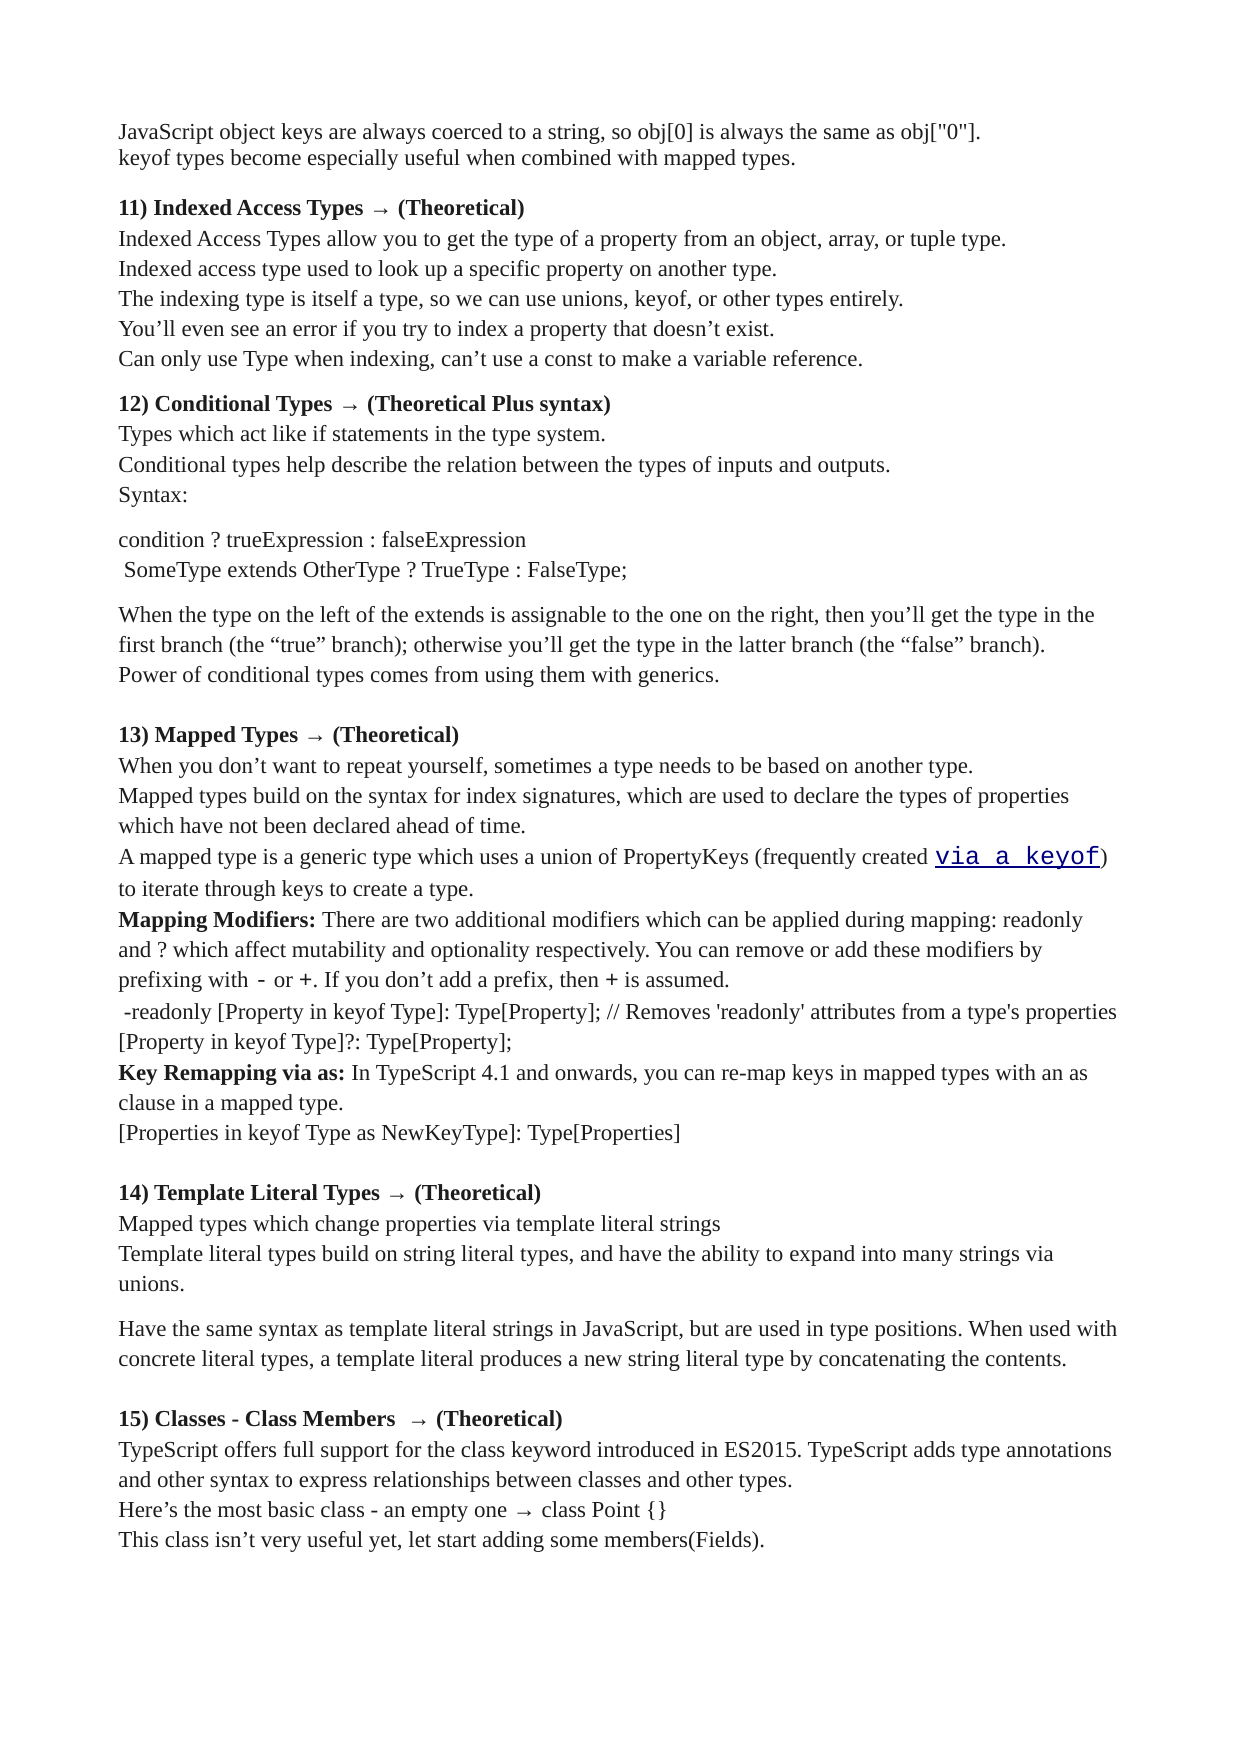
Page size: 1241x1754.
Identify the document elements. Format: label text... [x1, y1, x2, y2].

text When the type on the left of the extends is assignable to the one on the right, then you’ll get the type in the first branch (the “true” branch); otherwise you’ll get the type in the latter branch (the “false” branch). Power of conditional types comes from using them with generics. 13) Mapped Types → (Theoretical) When you don’t want to repeat yourself, sometimes a type needs to be based on another type. Mapped types build on the syntax for index signatures, which are used to declare the types of properties which have not been declared ahead of time. A mapped type is a generic type which uses a union of PropertyKeys (frequently created via a keyof) to iterate through keys to create a type. Mapping Modifiers: There are two additional modifiers which can be applied during mapping: readonly and ? which affect mutability and optionality respectively. You can remove or add these modifiers by prefixing with - or +. If you don’t add a prefix, then + is assumed. -readonly [Property in keyof Type]: Type[Property]; // Removes 'readonly' attributes from a type's properties [Property in keyof Type]?: Type[Property]; Key Remapping via as: In TypeScript 4.1 and onwards, you can re-map keys in mapped types with an as clause in a mapped type. [Properties in keyof Type as NewKeyType]: Type[Properties] 14) Template Literal Types → (Theoretical) Mapped types which change properties via template literal strings Template literal types build on string literal types, and have the ability to expand into many strings via unions. [118, 601, 1122, 1296]
text 11) Indexed Access Types → (Theoretical) Indexed Access Types allow you to get the type of a property from an object, array, or tuple type. Indexed access type used to look up a specific property on another type. The indexing type is itself a type, so we can use unions, keyof, or other types entirely. You’ll even see an error if you try to index a property that doesn’t exist. Can only use Type when indexing, can’t use a const to make a variable reference. [118, 194, 1122, 372]
text 12) Conditional Types → (Theoretical Plus syntax) Types which act like if statements in the type system. Conditional types help describe the relation between the types of inputs and outputs. Syntax: [118, 390, 1122, 507]
text condition ? trueExpression : falseExpression SomeType extends OtherType ? TrueType : FalseType; [118, 526, 1122, 582]
text JavaScript object keys are always coerced to a string, so obj[0] is always the same as obj["0"]. keyof types become especially useful when combined with mapped types. [118, 118, 1122, 194]
text Have the same syntax as template literal strings in JavaScript, but are used in type positions. When used with concrete literal types, a template literal produces a new string literal type by concatenating the contents. 15) Classes - Class Members → (Theoretical) TypeScript offers full support for the class keyword introduced in ES2015. TypeScript adds type annotations and other syntax to express relationships between classes and other types. Here’s the most basic class - an empty one → class Point {} This class isn’t very useful yet, let start adding some members(Fields). [118, 1315, 1122, 1585]
